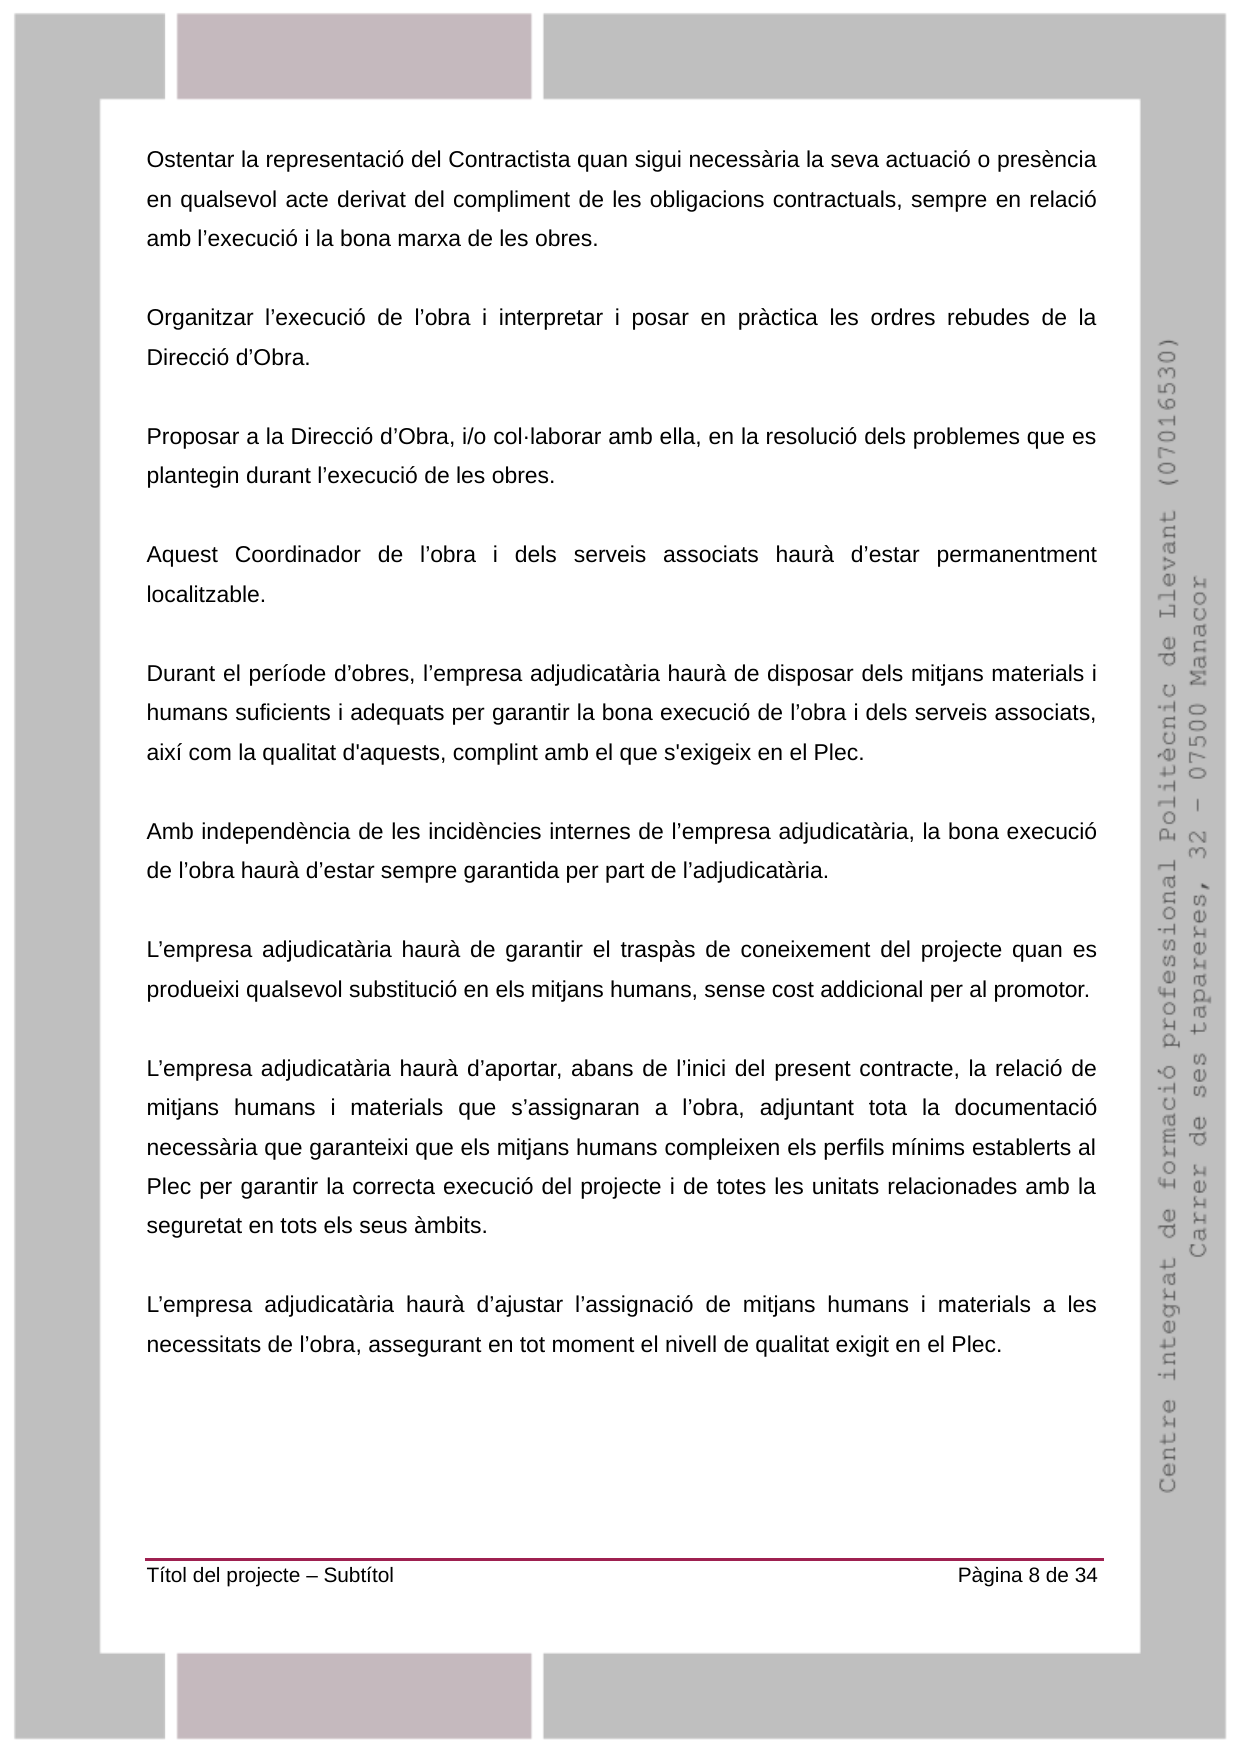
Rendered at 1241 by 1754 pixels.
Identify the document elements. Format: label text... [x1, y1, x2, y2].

text Aquest Coordinador de l’obra i dels serveis associats haurà d’estar permanentment localitzable. [146, 541, 1098, 607]
text Amb independència de les incidències internes de l’empresa adjudicatària, la bona execució de l’obra haurà d’estar sempre garantida per part de l’adjudicatària. [146, 818, 1098, 883]
text L’empresa adjudicatària haurà de garantir el traspàs de coneixement del projecte quan es produeixi qualsevol substitució en els mitjans humans, sense cost addicional per al promotor. [146, 936, 1098, 1002]
text Durant el període d’obres, l’empresa adjudicatària haurà de disposar dels mitjans materials i humans suficients i adequats per garantir la bona execució de l’obra i dels serveis associats, així com la qualitat d'aquests, complint amb el que s'exigeix en el Plec. [146, 660, 1098, 765]
text L’empresa adjudicatària haurà d’ajustar l’assignació de mitjans humans i materials a les necessitats de l’obra, assegurant en tot moment el nivell de qualitat exigit en el Plec. [146, 1291, 1098, 1357]
picture [0, 0, 1241, 1754]
text Proposar a la Direcció d’Obra, i/o col·laborar amb ella, en la resolució dels problemes que es plantegin durant l’execució de les obres. [146, 423, 1098, 489]
text Organitzar l’execució de l’obra i interpretar i posar en pràctica les ordres rebudes de la Direcció d’Obra. [146, 304, 1098, 370]
text L’empresa adjudicatària haurà d’aportar, abans de l’inici del present contracte, la relació de mitjans humans i materials que s’assignaran a l’obra, adjuntant tota la documentació necessària que garanteixi que els mitjans humans compleixen els perfils mínims establerts al Plec per garantir la correcta execució del projecte i de totes les unitats relacionades amb la seguretat en tots els seus àmbits. [146, 1054, 1098, 1239]
text Ostentar la representació del Contractista quan sigui necessària la seva actuació o presència en qualsevol acte derivat del compliment de les obligacions contractuals, sempre en relació amb l’execució i la bona marxa de les obres. [146, 146, 1098, 252]
